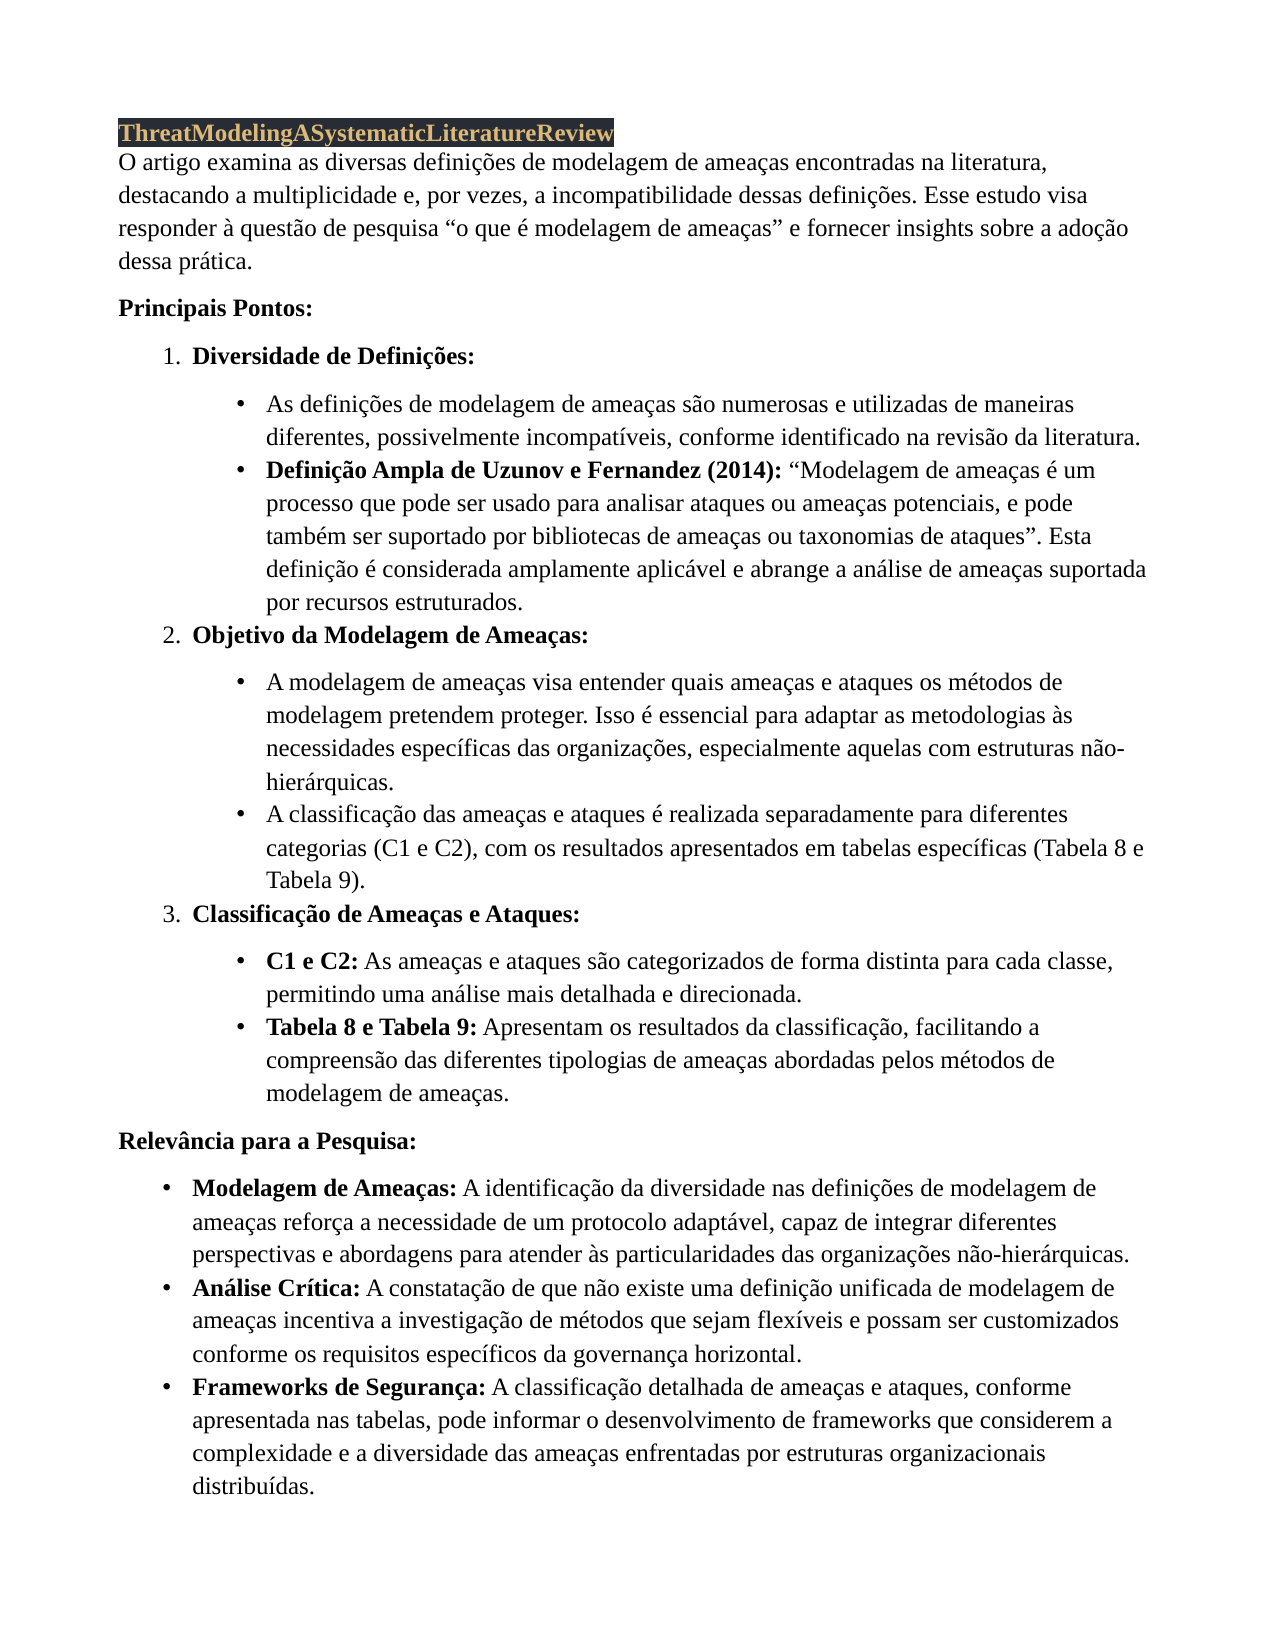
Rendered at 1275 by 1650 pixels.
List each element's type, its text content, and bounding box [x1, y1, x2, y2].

text O artigo examina as diversas definições de modelagem de ameaças encontradas na literatura, destacando a multiplicidade e, por vezes, a incompatibilidade dessas definições. Esse estudo visa responder à questão de pesquisa “o que é modelagem de ameaças” e fornecer insights sobre a adoção dessa prática. [118, 147, 1157, 275]
list Modelagem de Ameaças: A identificação da diversidade nas definições de modelagem de ameaças reforça a necessidade de um protocolo adaptável, capaz de integrar diferentes perspectivas e abordagens para atender às particularidades das organizações não-hierárquicas. [162, 1173, 1157, 1268]
list Definição Ampla de Uzunov e Fernandez (2014): “Modelagem de ameaças é um processo que pode ser usado para analisar ataques ou ameaças potenciais, e pode também ser suportado por bibliotecas de ameaças ou taxonomias de ataques”. Esta definição é considerada amplamente aplicável e abrange a análise de ameaças suportada por recursos estruturados. [236, 455, 1157, 616]
list A classificação das ameaças e ataques é realizada separadamente para diferentes categorias (C1 e C2), com os resultados apresentados em tabelas específicas (Tabela 8 e Tabela 9). [236, 799, 1157, 894]
text Relevância para a Pesquisa: [118, 1126, 1157, 1155]
list Diversidade de Definições: [162, 341, 1157, 370]
list Tabela 8 e Tabela 9: Apresentam os resultados da classificação, facilitando a compreensão das diferentes tipologias de ameaças abordadas pelos métodos de modelagem de ameaças. [236, 1012, 1157, 1107]
list C1 e C2: As ameaças e ataques são categorizados de forma distinta para cada classe, permitindo uma análise mais detalhada e direcionada. [236, 946, 1157, 1008]
list Frameworks de Segurança: A classificação detalhada de ameaças e ataques, conforme apresentada nas tabelas, pode informar o desenvolvimento de frameworks que considerem a complexidade e a diversidade das ameaças enfrentadas por estruturas organizacionais distribuídas. [162, 1372, 1157, 1499]
list As definições de modelagem de ameaças são numerosas e utilizadas de maneiras diferentes, possivelmente incompatíveis, conforme identificado na revisão da literatura. [236, 389, 1157, 451]
list A modelagem de ameaças visa entender quais ameaças e ataques os métodos de modelagem pretendem proteger. Isso é essencial para adaptar as metodologias às necessidades específicas das organizações, especialmente aquelas com estruturas não-hierárquicas. [236, 667, 1157, 795]
text Principais Pontos: [118, 293, 1157, 322]
text ThreatModelingASystematicLiteratureReview [118, 118, 1157, 147]
list Objetivo da Modelagem de Ameaças: [162, 620, 1157, 649]
list Classificação de Ameaças e Ataques: [162, 899, 1157, 927]
list Análise Crítica: A constatação de que não existe uma definição unificada de modelagem de ameaças incentiva a investigação de métodos que sejam flexíveis e possam ser customizados conforme os requisitos específicos da governança horizontal. [162, 1273, 1157, 1367]
